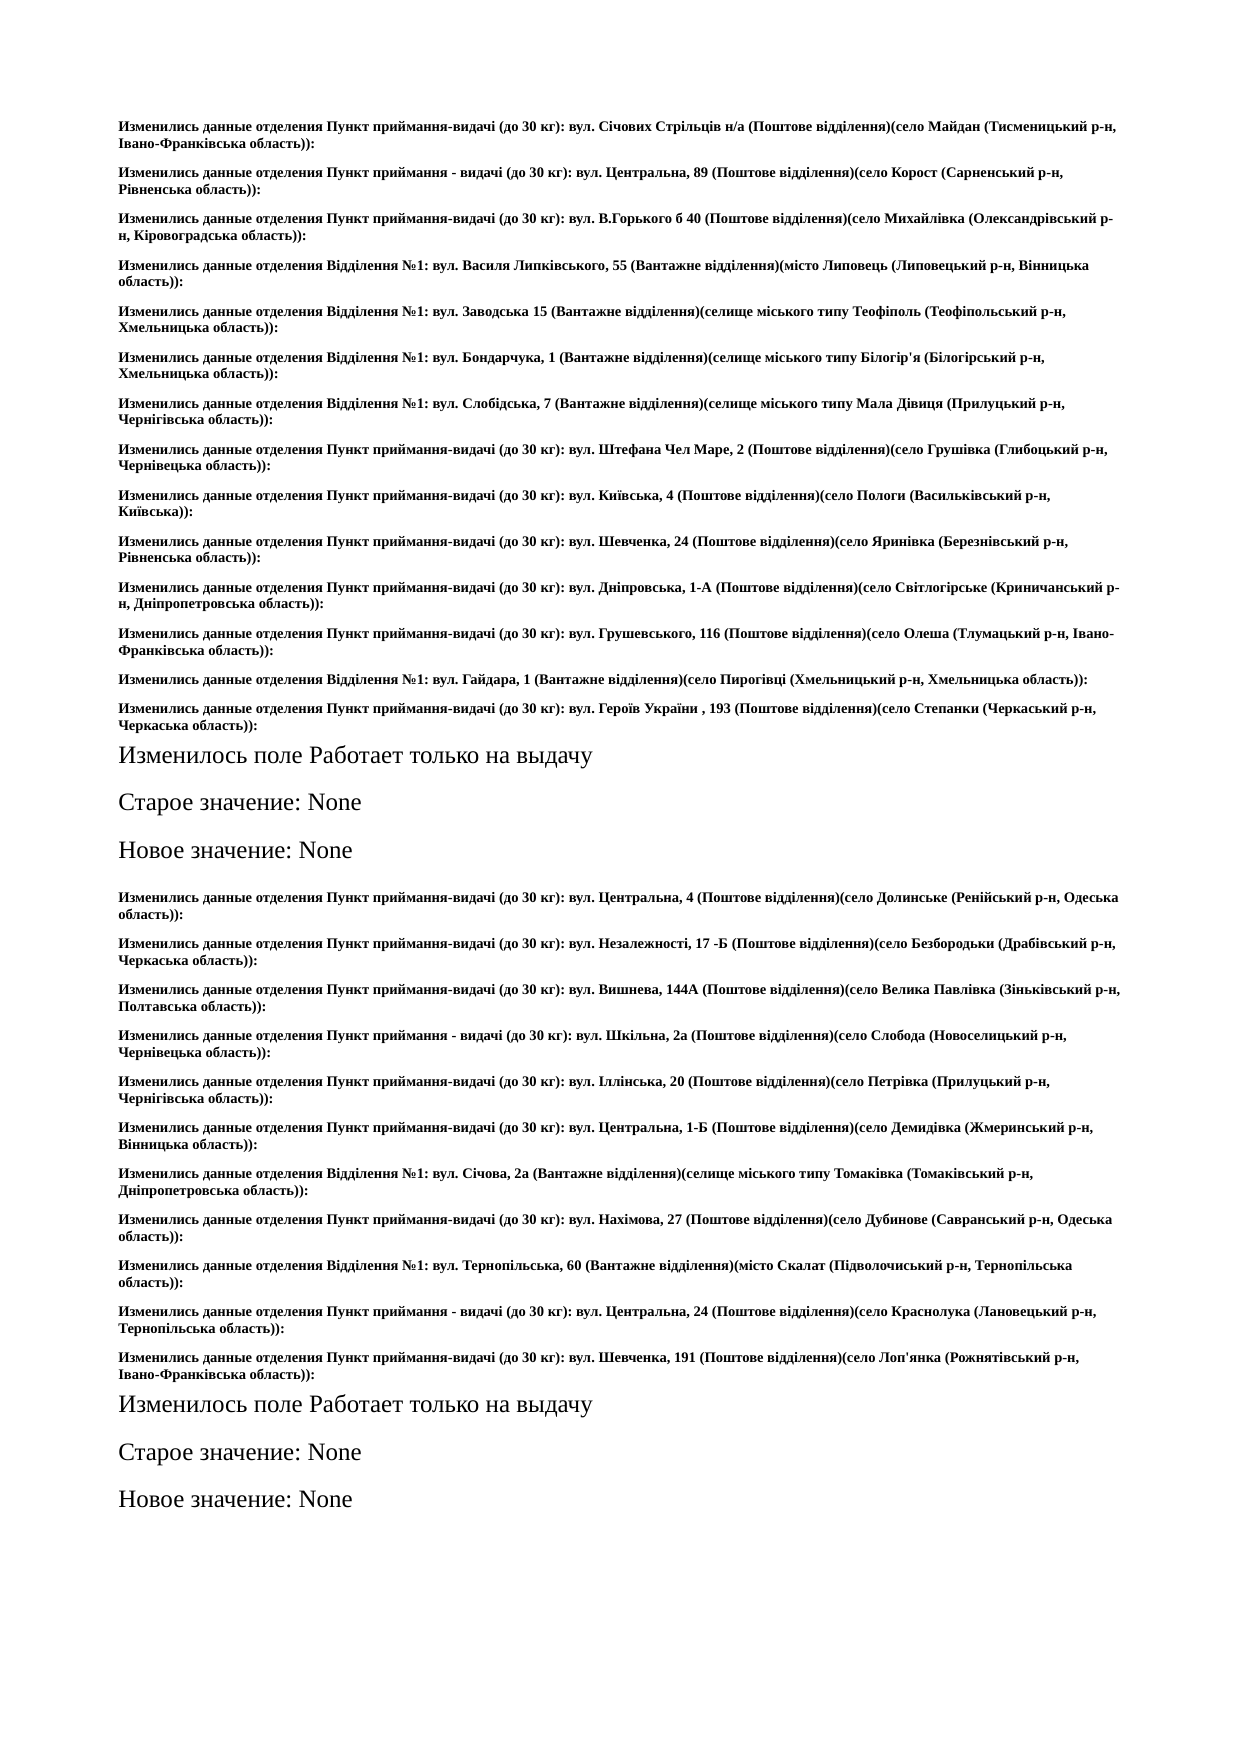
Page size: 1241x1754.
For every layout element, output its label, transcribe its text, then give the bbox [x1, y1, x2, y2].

subtitle Изменились данные отделения Пункт приймання-видачі (до 30 кг): вул. Центральна, 1-Б (Поштове відділення)(село Демидівка (Жмеринський р-н, Вінницька область)): [118, 1119, 1122, 1152]
subtitle Изменились данные отделения Пункт приймання-видачі (до 30 кг): вул. Незалежності, 17 -Б (Поштове відділення)(село Безбородьки (Драбівський р-н, Черкаська область)): [118, 935, 1122, 968]
subtitle Изменились данные отделения Пункт приймання - видачі (до 30 кг): вул. Шкільна, 2а (Поштове відділення)(село Слобода (Новоселицький р-н, Чернівецька область)): [118, 1027, 1122, 1060]
subtitle Изменились данные отделения Пункт приймання-видачі (до 30 кг): вул. Дніпровська, 1-А (Поштове відділення)(село Світлогірське (Криничанський р-н, Дніпропетровська область)): [118, 578, 1122, 612]
subtitle Изменились данные отделения Пункт приймання-видачі (до 30 кг): вул. Січових Стрільців н/а (Поштове відділення)(село Майдан (Тисменицький р-н, Івано-Франківська область)): [118, 118, 1122, 152]
subtitle Изменились данные отделения Пункт приймання - видачі (до 30 кг): вул. Центральна, 24 (Поштове відділення)(село Краснолука (Лановецький р-н, Тернопільська область)): [118, 1303, 1122, 1337]
text Старое значение: None [118, 1437, 1122, 1465]
subtitle Изменились данные отделения Пункт приймання - видачі (до 30 кг): вул. Центральна, 89 (Поштове відділення)(село Корост (Сарненський р-н, Рівненська область)): [118, 164, 1122, 198]
subtitle Изменились данные отделения Пункт приймання-видачі (до 30 кг): вул. Шевченка, 24 (Поштове відділення)(село Яринівка (Березнівський р-н, Рівненська область)): [118, 532, 1122, 566]
text Изменилось поле Работает только на выдачу [118, 740, 1122, 768]
text Изменилось поле Работает только на выдачу [118, 1389, 1122, 1418]
subtitle Изменились данные отделения Пункт приймання-видачі (до 30 кг): вул. Шевченка, 191 (Поштове відділення)(село Лоп'янка (Рожнятівський р-н, Івано-Франківська область)): [118, 1349, 1122, 1383]
subtitle Изменились данные отделения Відділення №1: вул. Січова, 2а (Вантажне відділення)(селище міського типу Томаківка (Томаківський р-н, Дніпропетровська область)): [118, 1165, 1122, 1198]
text Новое значение: None [118, 1484, 1122, 1513]
subtitle Изменились данные отделения Пункт приймання-видачі (до 30 кг): вул. Грушевського, 116 (Поштове відділення)(село Олеша (Тлумацький р-н, Івано-Франківська область)): [118, 624, 1122, 658]
subtitle Изменились данные отделения Пункт приймання-видачі (до 30 кг): вул. Штефана Чел Маре, 2 (Поштове відділення)(село Грушівка (Глибоцький р-н, Чернівецька область)): [118, 440, 1122, 474]
text Старое значение: None [118, 787, 1122, 816]
subtitle Изменились данные отделения Відділення №1: вул. Заводська 15 (Вантажне відділення)(селище міського типу Теофіполь (Теофіпольський р-н, Хмельницька область)): [118, 302, 1122, 336]
subtitle Изменились данные отделения Пункт приймання-видачі (до 30 кг): вул. Вишнева, 144А (Поштове відділення)(село Велика Павлівка (Зіньківський р-н, Полтавська область)): [118, 981, 1122, 1014]
subtitle Изменились данные отделения Пункт приймання-видачі (до 30 кг): вул. Іллінська, 20 (Поштове відділення)(село Петрівка (Прилуцький р-н, Чернігівська область)): [118, 1073, 1122, 1106]
subtitle Изменились данные отделения Пункт приймання-видачі (до 30 кг): вул. В.Горького б 40 (Поштове відділення)(село Михайлівка (Олександрівський р-н, Кіровоградська область)): [118, 210, 1122, 244]
subtitle Изменились данные отделения Відділення №1: вул. Василя Липківського, 55 (Вантажне відділення)(місто Липовець (Липовецький р-н, Вінницька область)): [118, 256, 1122, 290]
subtitle Изменились данные отделения Пункт приймання-видачі (до 30 кг): вул. Центральна, 4 (Поштове відділення)(село Долинське (Ренійський р-н, Одеська область)): [118, 889, 1122, 922]
text Новое значение: None [118, 835, 1122, 864]
subtitle Изменились данные отделения Відділення №1: вул. Гайдара, 1 (Вантажне відділення)(село Пирогівці (Хмельницький р-н, Хмельницька область)): [118, 671, 1122, 687]
subtitle Изменились данные отделения Відділення №1: вул. Тернопільська, 60 (Вантажне відділення)(місто Скалат (Підволочиський р-н, Тернопільська область)): [118, 1257, 1122, 1291]
subtitle Изменились данные отделения Відділення №1: вул. Бондарчука, 1 (Вантажне відділення)(селище міського типу Білогір'я (Білогірський р-н, Хмельницька область)): [118, 348, 1122, 382]
subtitle Изменились данные отделения Пункт приймання-видачі (до 30 кг): вул. Нахімова, 27 (Поштове відділення)(село Дубинове (Савранський р-н, Одеська область)): [118, 1211, 1122, 1244]
subtitle Изменились данные отделения Пункт приймання-видачі (до 30 кг): вул. Київська, 4 (Поштове відділення)(село Пологи (Васильківський р-н, Київська)): [118, 486, 1122, 520]
subtitle Изменились данные отделения Відділення №1: вул. Слобідська, 7 (Вантажне відділення)(селище міського типу Мала Дівиця (Прилуцький р-н, Чернігівська область)): [118, 394, 1122, 428]
subtitle Изменились данные отделения Пункт приймання-видачі (до 30 кг): вул. Героїв України , 193 (Поштове відділення)(село Степанки (Черкаський р-н, Черкаська область)): [118, 700, 1122, 733]
